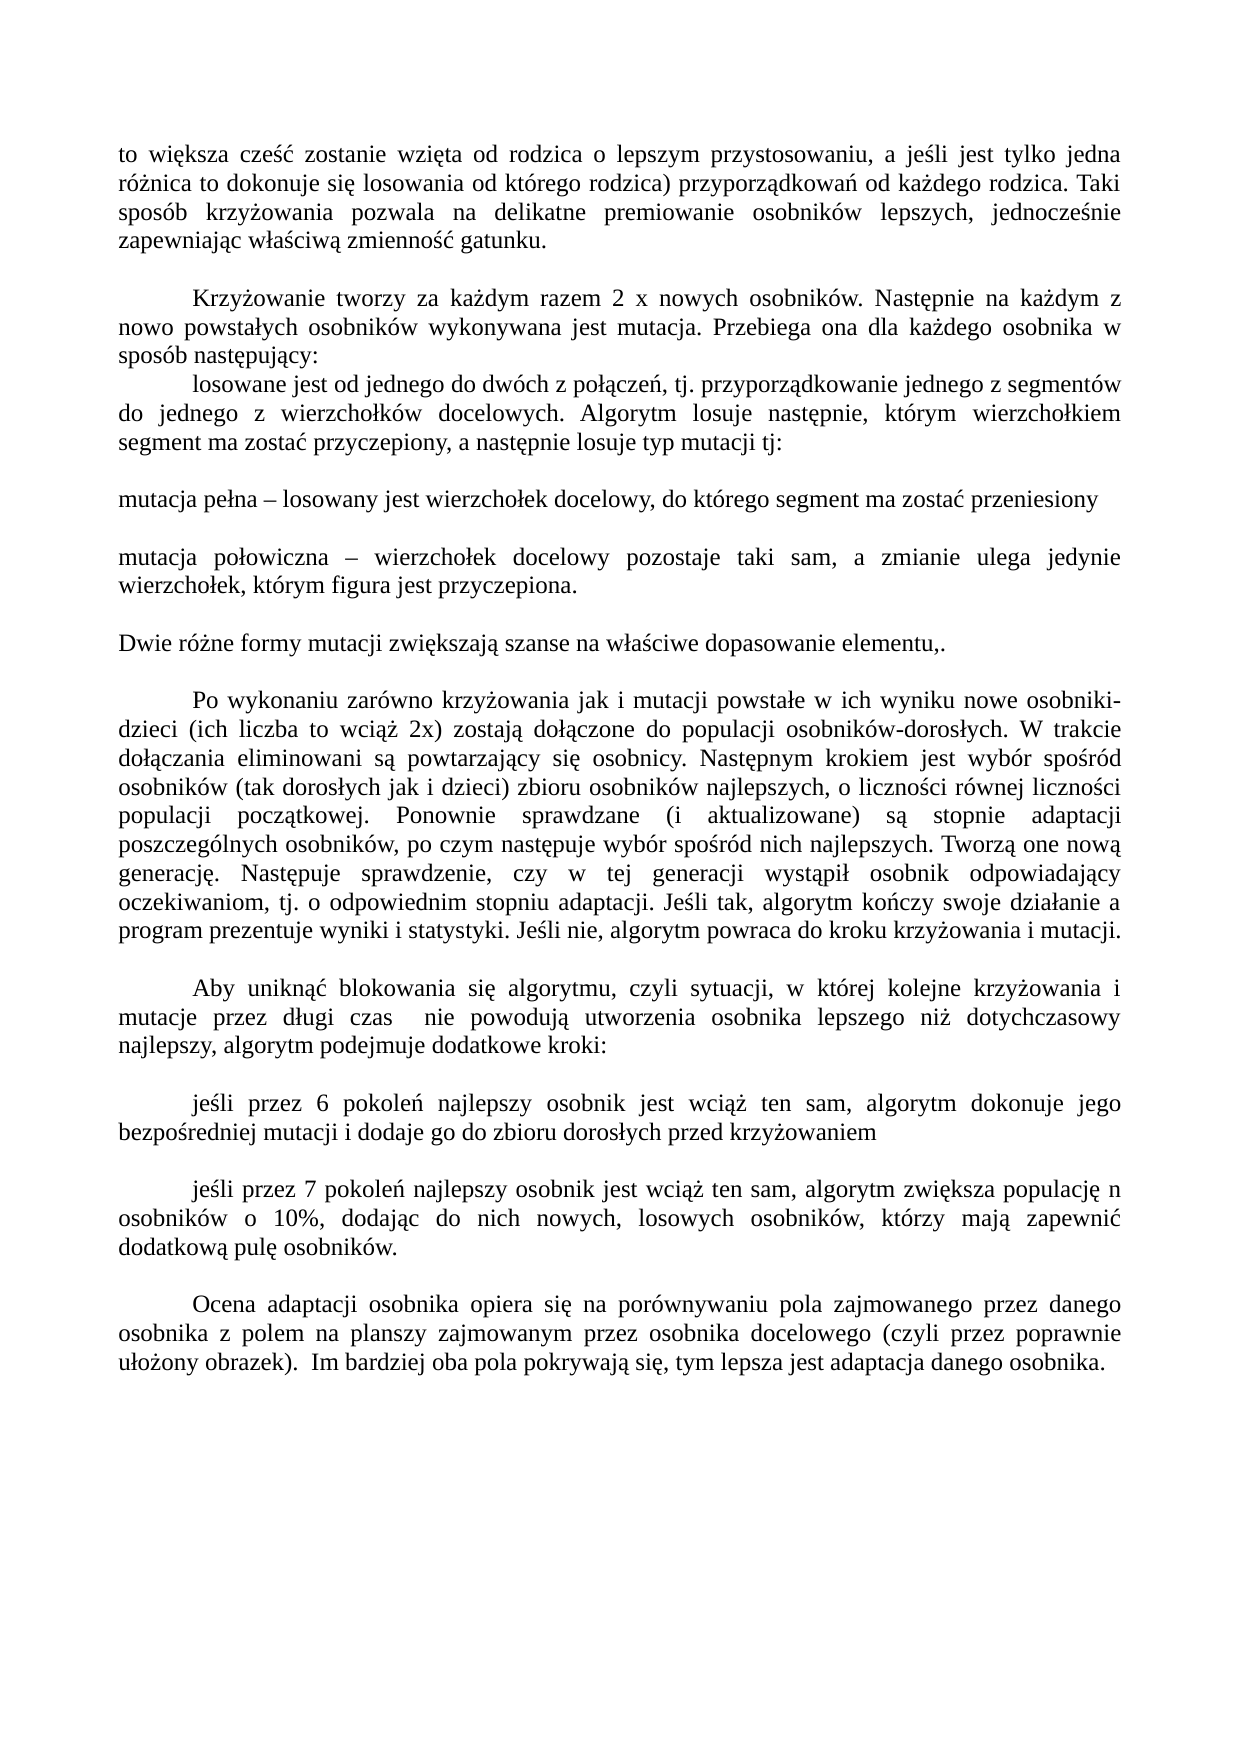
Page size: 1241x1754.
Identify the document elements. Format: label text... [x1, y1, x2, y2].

text Dwie różne formy mutacji zwiększają szanse na właściwe dopasowanie elementu,. [118, 628, 1122, 657]
text jeśli przez 6 pokoleń najlepszy osobnik jest wciąż ten sam, algorytm dokonuje jego bezpośredniej mutacji i dodaje go do zbioru dorosłych przed krzyżowaniem [118, 1088, 1122, 1145]
text Ocena adaptacji osobnika opiera się na porównywaniu pola zajmowanego przez danego osobnika z polem na planszy zajmowanym przez osobnika docelowego (czyli przez poprawnie ułożony obrazek). Im bardziej oba pola pokrywają się, tym lepsza jest adaptacja danego osobnika. [118, 1289, 1122, 1375]
text mutacja połowiczna – wierzchołek docelowy pozostaje taki sam, a zmianie ulega jedynie wierzchołek, którym figura jest przyczepiona. [118, 542, 1122, 599]
text Aby uniknąć blokowania się algorytmu, czyli sytuacji, w której kolejne krzyżowania i mutacje przez długi czas nie powodują utworzenia osobnika lepszego niż dotychczasowy najlepszy, algorytm podejmuje dodatkowe kroki: [118, 973, 1122, 1059]
text mutacja pełna – losowany jest wierzchołek docelowy, do którego segment ma zostać przeniesiony [118, 484, 1122, 513]
text to większa cześć zostanie wzięta od rodzica o lepszym przystosowaniu, a jeśli jest tylko jedna różnica to dokonuje się losowania od którego rodzica) przyporządkowań od każdego rodzica. Taki sposób krzyżowania pozwala na delikatne premiowanie osobników lepszych, jednocześnie zapewniając właściwą zmienność gatunku. [118, 139, 1122, 254]
text Krzyżowanie tworzy za każdym razem 2 x nowych osobników. Następnie na każdym z nowo powstałych osobników wykonywana jest mutacja. Przebiega ona dla każdego osobnika w sposób następujący: [118, 283, 1122, 369]
text jeśli przez 7 pokoleń najlepszy osobnik jest wciąż ten sam, algorytm zwiększa populację n osobników o 10%, dodając do nich nowych, losowych osobników, którzy mają zapewnić dodatkową pulę osobników. [118, 1174, 1122, 1260]
text Po wykonaniu zarówno krzyżowania jak i mutacji powstałe w ich wyniku nowe osobniki-dzieci (ich liczba to wciąż 2x) zostają dołączone do populacji osobników-dorosłych. W trakcie dołączania eliminowani są powtarzający się osobnicy. Następnym krokiem jest wybór spośród osobników (tak dorosłych jak i dzieci) zbioru osobników najlepszych, o liczności równej liczności populacji początkowej. Ponownie sprawdzane (i aktualizowane) są stopnie adaptacji poszczególnych osobników, po czym następuje wybór spośród nich najlepszych. Tworzą one nową generację. Następuje sprawdzenie, czy w tej generacji wystąpił osobnik odpowiadający oczekiwaniom, tj. o odpowiednim stopniu adaptacji. Jeśli tak, algorytm kończy swoje działanie a program prezentuje wyniki i statystyki. Jeśli nie, algorytm powraca do kroku krzyżowania i mutacji. [118, 685, 1122, 944]
text losowane jest od jednego do dwóch z połączeń, tj. przyporządkowanie jednego z segmentów do jednego z wierzchołków docelowych. Algorytm losuje następnie, którym wierzchołkiem segment ma zostać przyczepiony, a następnie losuje typ mutacji tj: [118, 369, 1122, 455]
